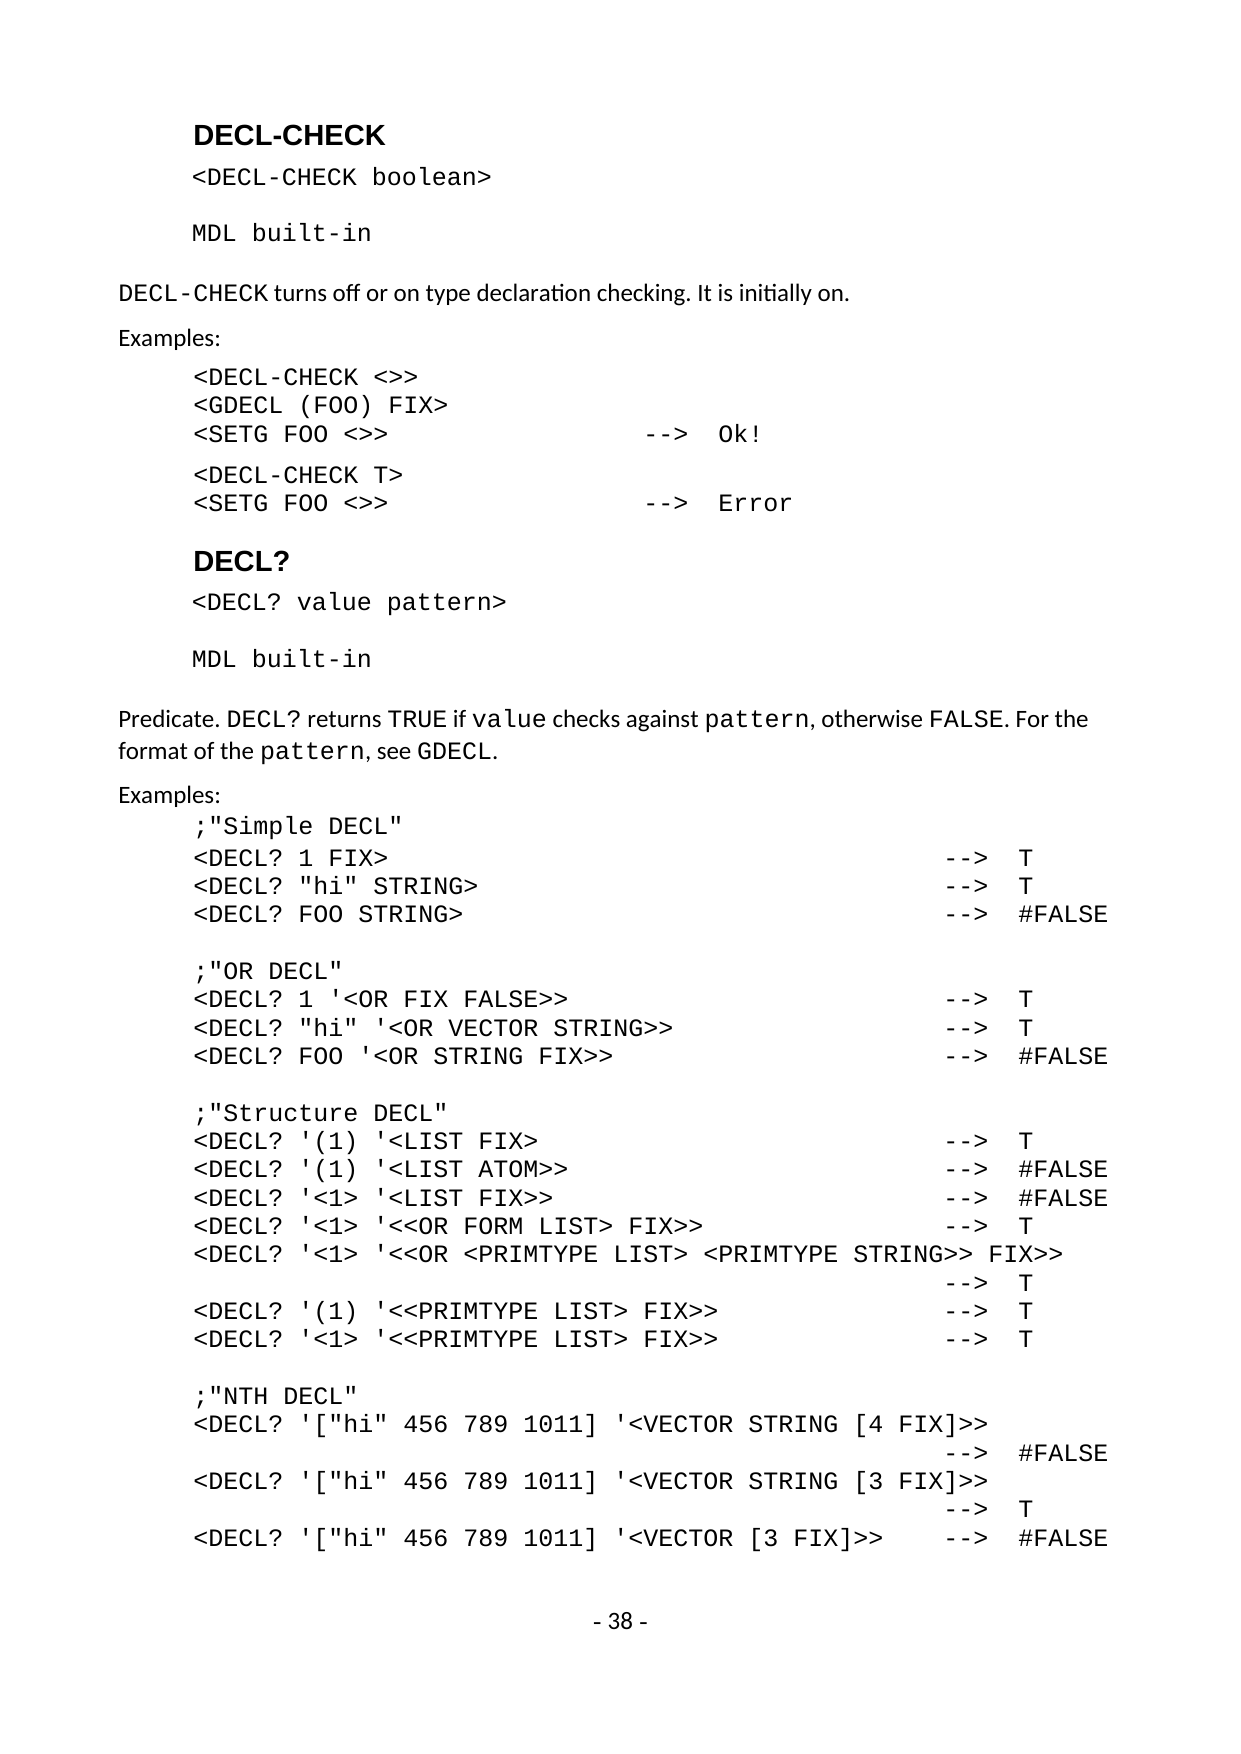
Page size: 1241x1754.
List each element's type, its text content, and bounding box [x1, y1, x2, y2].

text MDL built-in [192, 221, 1122, 249]
text DECL-CHECK turns off or on type declaration checking. It is initially on. [118, 277, 1122, 309]
text <DECL-CHECK boolean> [192, 164, 1122, 192]
text Predicate. DECL? returns TRUE if value checks against pattern, otherwise FALSE. For the format of the pattern, see GDECL. [118, 703, 1122, 767]
text <DECL-CHECK T> <SETG FOO <>> --> Error [118, 462, 1122, 519]
text <DECL-CHECK <>> <GDECL (FOO) FIX> <SETG FOO <>> --> Ok! [118, 365, 1122, 450]
text Examples: [118, 322, 1122, 352]
text <DECL? value pattern> [192, 590, 1122, 618]
text Examples: ;"Simple DECL" <DECL? 1 FIX> --> T <DECL? "hi" STRING> --> T <DECL? FOO STRING> --> #FALSE ;"OR DECL" <DECL? 1 '<OR FIX FALSE>> --> T <DECL? "hi" '<OR VECTOR STRING>> --> T <DECL? FOO '<OR STRING FIX>> --> #FALSE ;"Structure DECL" <DECL? '(1) '<LIST FIX> --> T <DECL? '(1) '<LIST ATOM>> --> #FALSE <DECL? '<1> '<LIST FIX>> --> #FALSE <DECL? '<1> '<<OR FORM LIST> FIX>> --> T <DECL? '<1> '<<OR <PRIMTYPE LIST> <PRIMTYPE STRING>> FIX>> --> T <DECL? '(1) '<<PRIMTYPE LIST> FIX>> --> T <DECL? '<1> '<<PRIMTYPE LIST> FIX>> --> T ;"NTH DECL" <DECL? '["hi" 456 789 1011] '<VECTOR STRING [4 FIX]>> --> #FALSE <DECL? '["hi" 456 789 1011] '<VECTOR STRING [3 FIX]>> --> T <DECL? '["hi" 456 789 1011] '<VECTOR [3 FIX]>> --> #FALSE [118, 779, 1122, 1553]
subtitle DECL-CHECK [118, 118, 1122, 152]
text MDL built-in [192, 647, 1122, 675]
subtitle DECL? [118, 544, 1122, 577]
